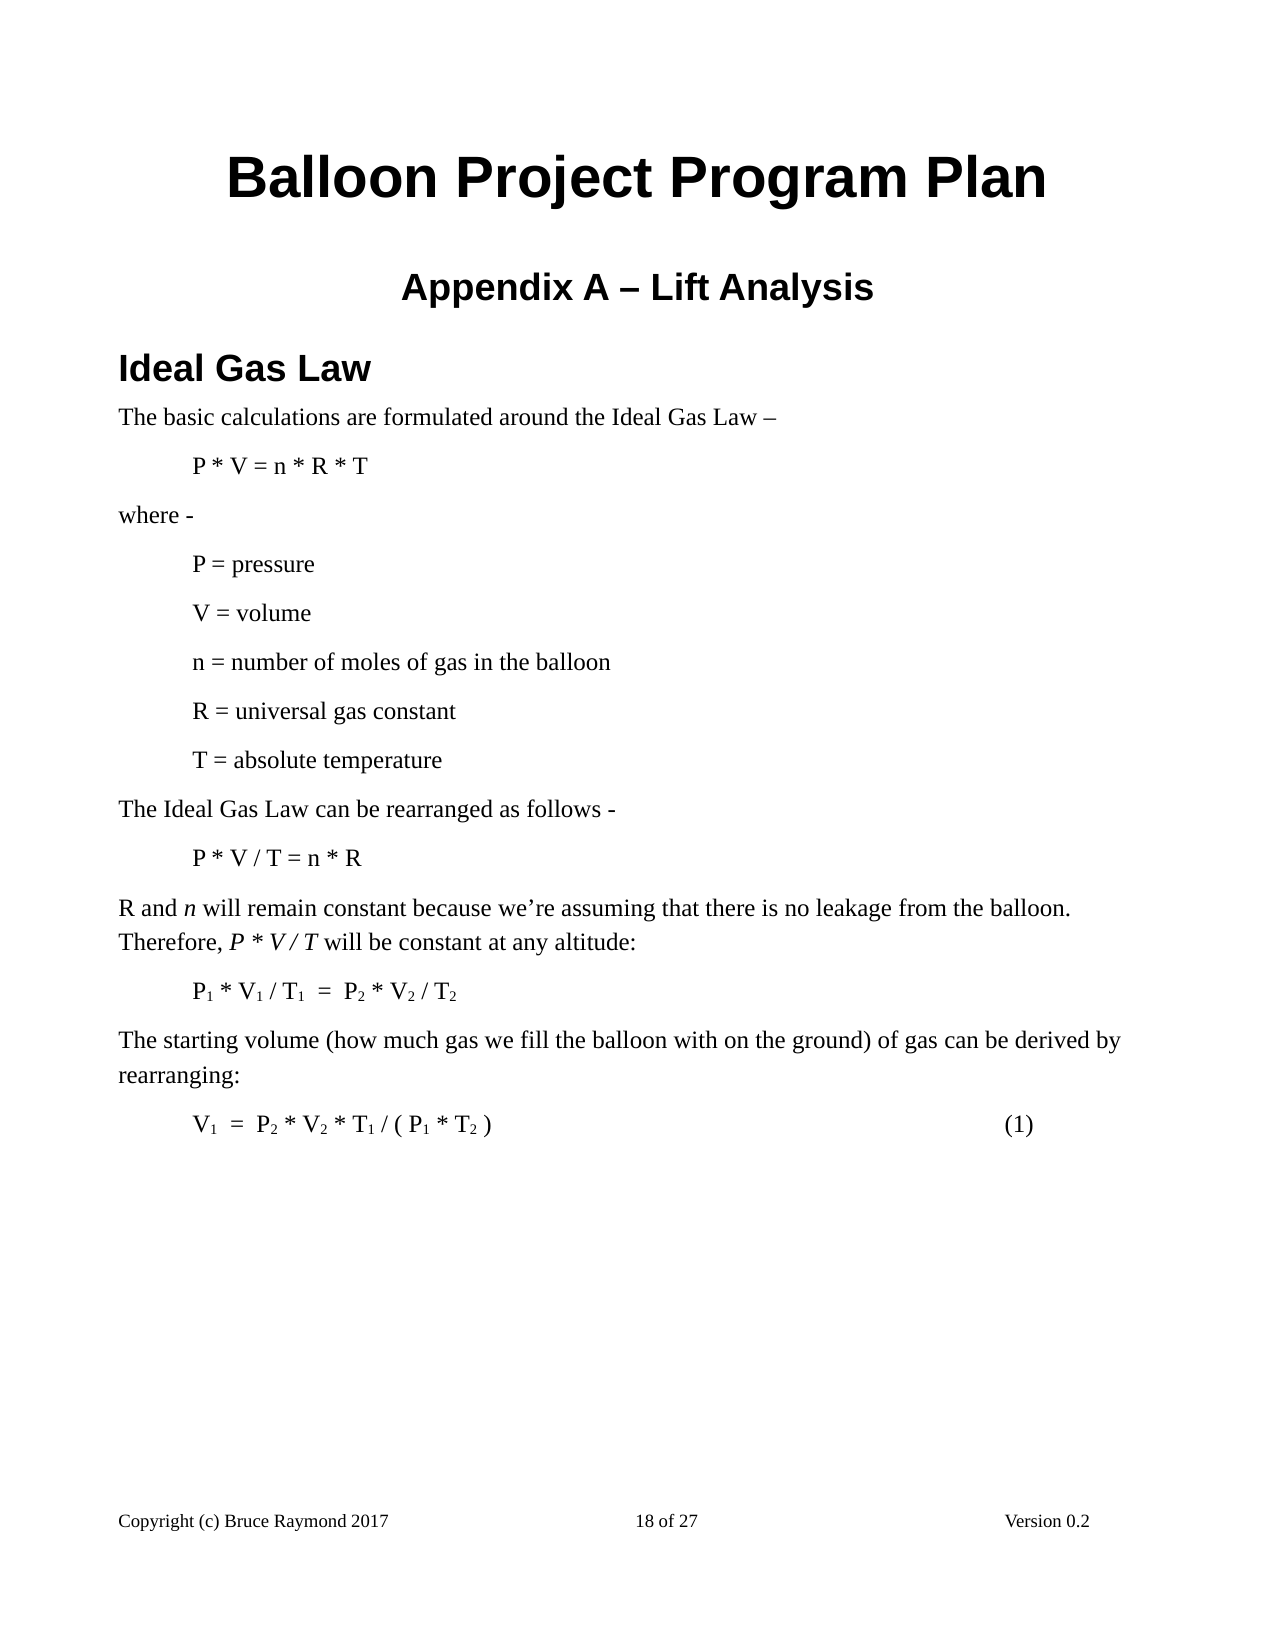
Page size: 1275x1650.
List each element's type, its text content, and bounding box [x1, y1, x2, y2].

text P1 * V1 / T1 = P2 * V2 / T2 [118, 976, 1157, 1005]
text P * V / T = n * R [192, 843, 1157, 872]
text n = number of moles of gas in the balloon [192, 647, 1157, 676]
subtitle Appendix A – Lift Analysis [118, 265, 1157, 308]
text The starting volume (how much gas we fill the balloon with on the ground) of gas can be derived by rearranging: [118, 1025, 1157, 1088]
text V1 = P2 * V2 * T1 / ( P1 * T2 ) (1) [118, 1109, 1157, 1137]
text The basic calculations are formulated around the Ideal Gas Law – [118, 402, 1157, 431]
text The Ideal Gas Law can be rearranged as follows - [118, 794, 1157, 823]
text R and n will remain constant because we’re assuming that there is no leakage from the balloon. Therefore, P * V / T will be constant at any altitude: [118, 893, 1157, 956]
subtitle Ideal Gas Law [118, 346, 1157, 389]
text R = universal gas constant [192, 696, 1157, 725]
text V = volume [192, 598, 1157, 627]
text T = absolute temperature [192, 745, 1157, 774]
text P * V = n * R * T [192, 451, 1157, 480]
text where - [118, 500, 1157, 529]
text P = pressure [192, 549, 1157, 578]
